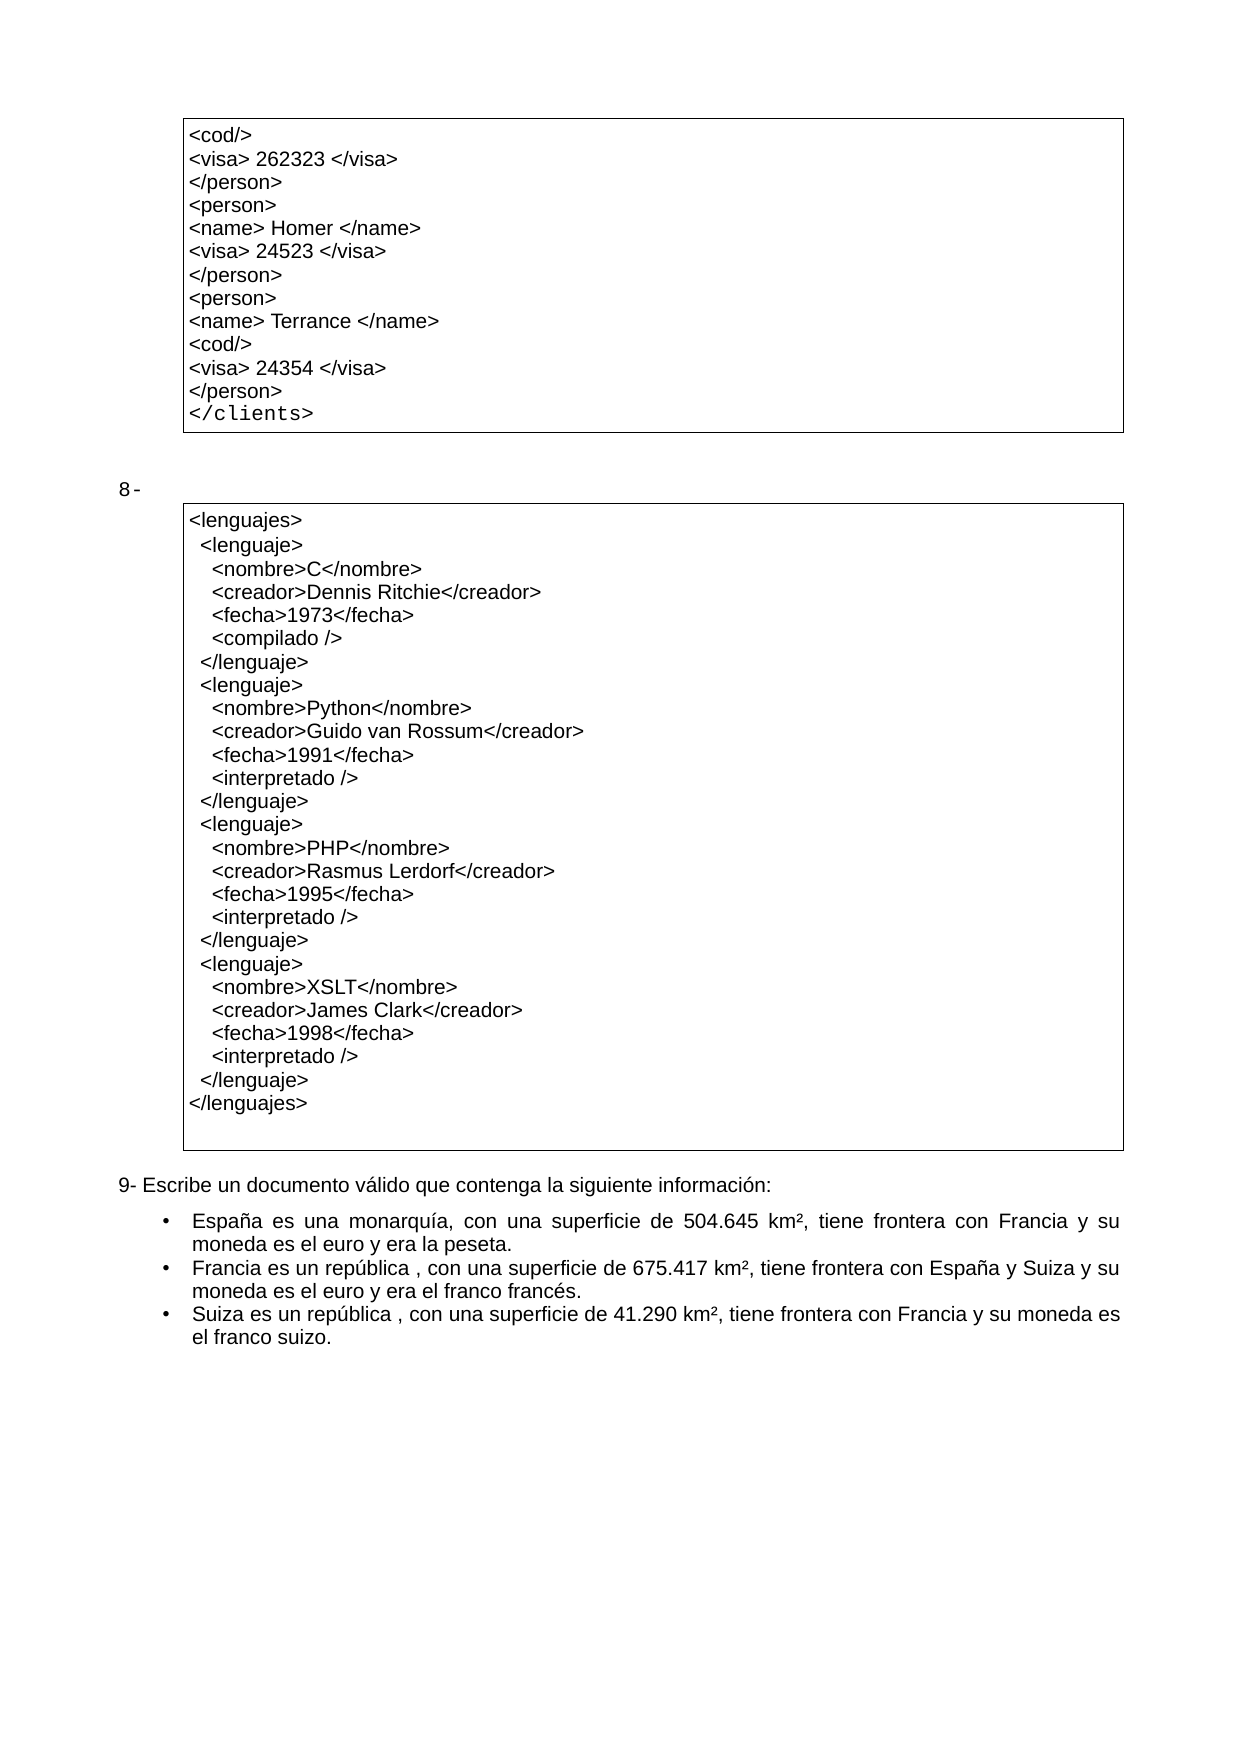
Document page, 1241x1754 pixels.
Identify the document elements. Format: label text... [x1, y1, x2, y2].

list España es una monarquía, con una superficie de 504.645 km², tiene frontera con Francia y su moneda es el euro y era la peseta. [162, 1209, 1122, 1256]
text 9- Escribe un documento válido que contenga la siguiente información: [118, 1174, 1122, 1197]
table_header <cod/> <visa> 262323 </visa> </person> <person> <name> Homer </name> <visa> 24523 </visa> </person> <person> <name> Terrance </name> <cod/> <visa> 24354 </visa> </person> </clients> [184, 119, 1123, 432]
text 8- [118, 479, 1122, 503]
table_header <lenguajes> <lenguaje> <nombre>C</nombre> <creador>Dennis Ritchie</creador> <fecha>1973</fecha> <compilado /> </lenguaje> <lenguaje> <nombre>Python</nombre> <creador>Guido van Rossum</creador> <fecha>1991</fecha> <interpretado /> </lenguaje> <lenguaje> <nombre>PHP</nombre> <creador>Rasmus Lerdorf</creador> <fecha>1995</fecha> <interpretado /> </lenguaje> <lenguaje> <nombre>XSLT</nombre> <creador>James Clark</creador> <fecha>1998</fecha> <interpretado /> </lenguaje> </lenguajes> [184, 504, 1123, 1150]
list Francia es un república , con una superficie de 675.417 km², tiene frontera con España y Suiza y su moneda es el euro y era el franco francés. [162, 1256, 1122, 1303]
list Suiza es un república , con una superficie de 41.290 km², tiene frontera con Francia y su moneda es el franco suizo. [162, 1303, 1122, 1349]
